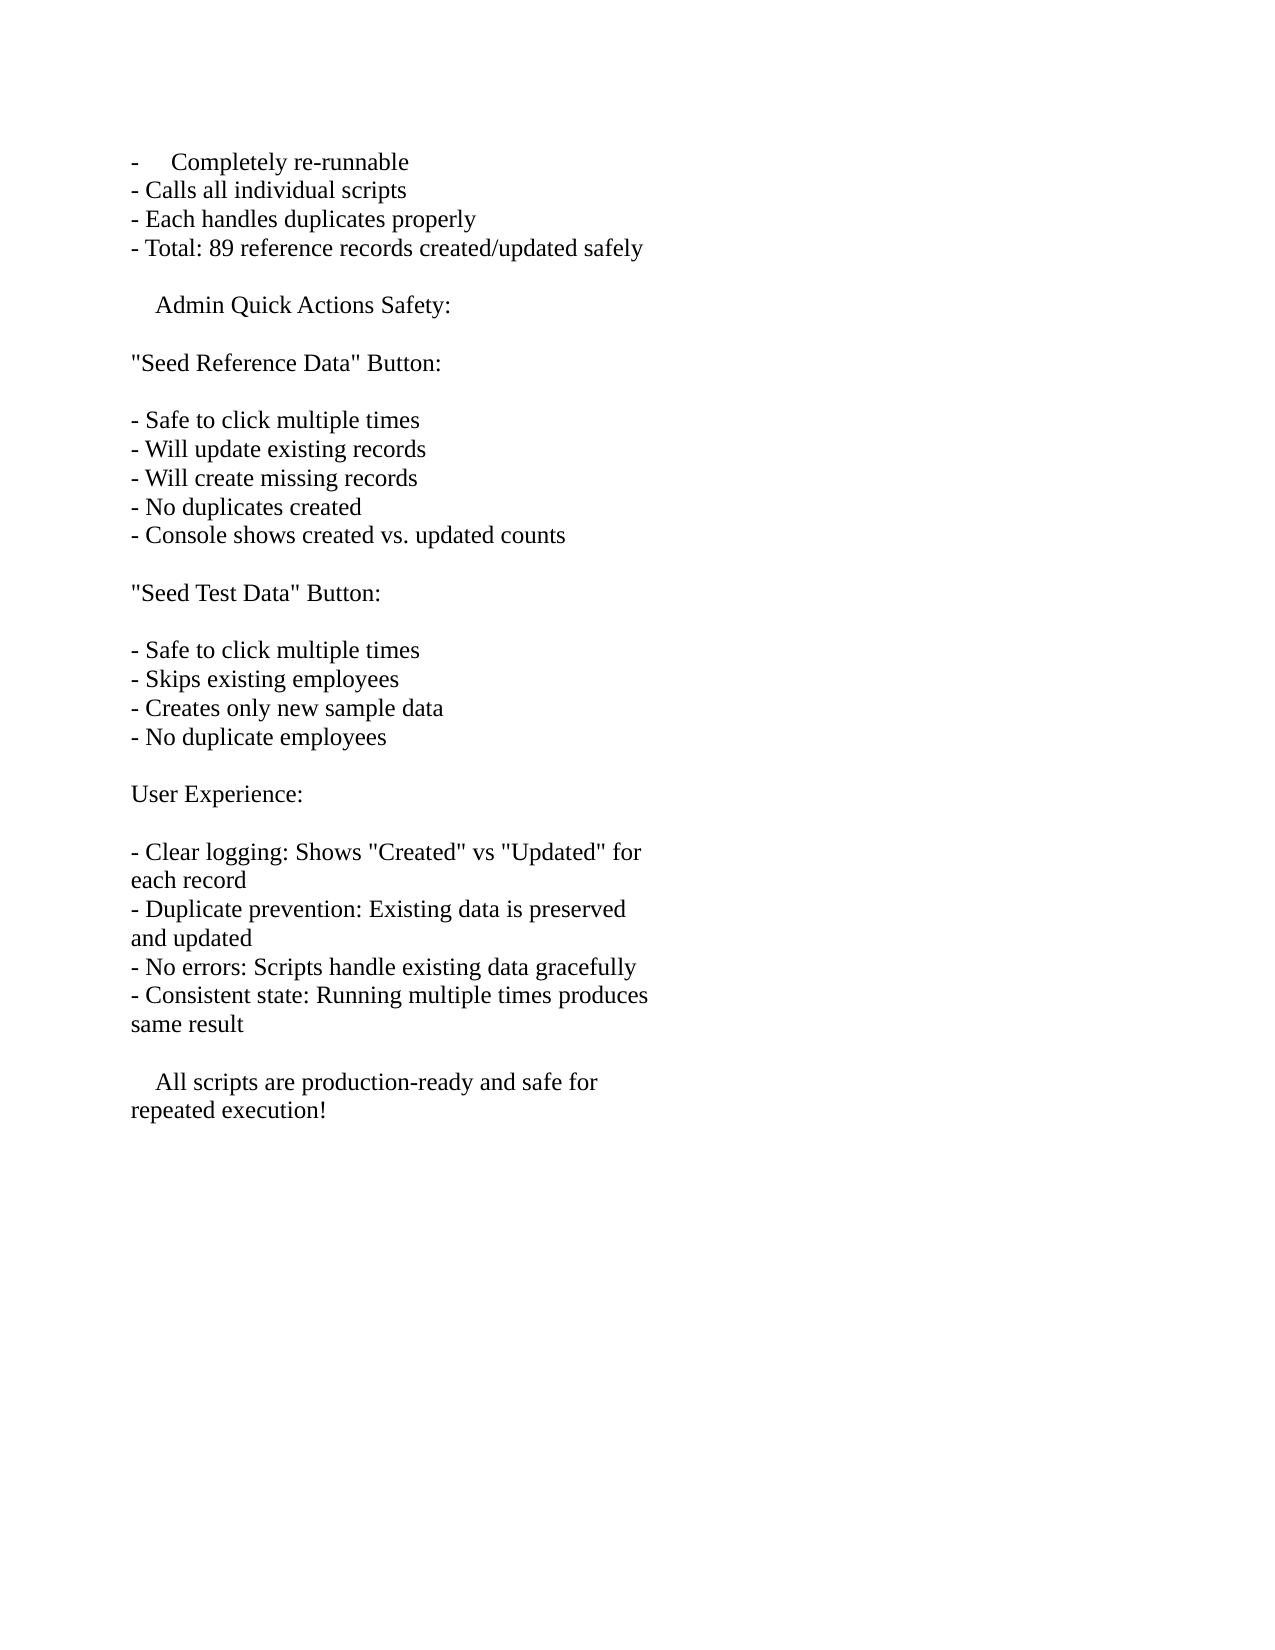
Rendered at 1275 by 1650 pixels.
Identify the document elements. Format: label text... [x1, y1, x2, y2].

text - Safe to click multiple times [118, 406, 1157, 434]
text - Creates only new sample data [118, 693, 1157, 722]
text repeated execution! [118, 1096, 1157, 1124]
text "Seed Test Data" Button: [118, 578, 1157, 607]
text - Duplicate prevention: Existing data is preserved [118, 894, 1157, 923]
text User Experience: [118, 779, 1157, 808]
text - Consistent state: Running multiple times produces [118, 981, 1157, 1009]
text - Skips existing employees [118, 664, 1157, 693]
text - No duplicate employees [118, 722, 1157, 751]
text - Clear logging: Shows "Created" vs "Updated" for [118, 837, 1157, 866]
text - Total: 89 reference records created/updated safely [118, 233, 1157, 262]
text - Will update existing records [118, 434, 1157, 463]
text - No errors: Scripts handle existing data gracefully [118, 952, 1157, 981]
text - Console shows created vs. updated counts [118, 521, 1157, 549]
text "Seed Reference Data" Button: [118, 348, 1157, 377]
text - ✅ Completely re-runnable [118, 147, 1157, 176]
text - Calls all individual scripts [118, 176, 1157, 204]
text - No duplicates created [118, 492, 1157, 521]
text ✅ All scripts are production-ready and safe for [118, 1067, 1157, 1096]
text same result [118, 1009, 1157, 1038]
text and updated [118, 923, 1157, 952]
text each record [118, 866, 1157, 894]
text ✅ Admin Quick Actions Safety: [118, 291, 1157, 319]
text - Each handles duplicates properly [118, 204, 1157, 233]
text - Will create missing records [118, 463, 1157, 492]
text - Safe to click multiple times [118, 636, 1157, 664]
